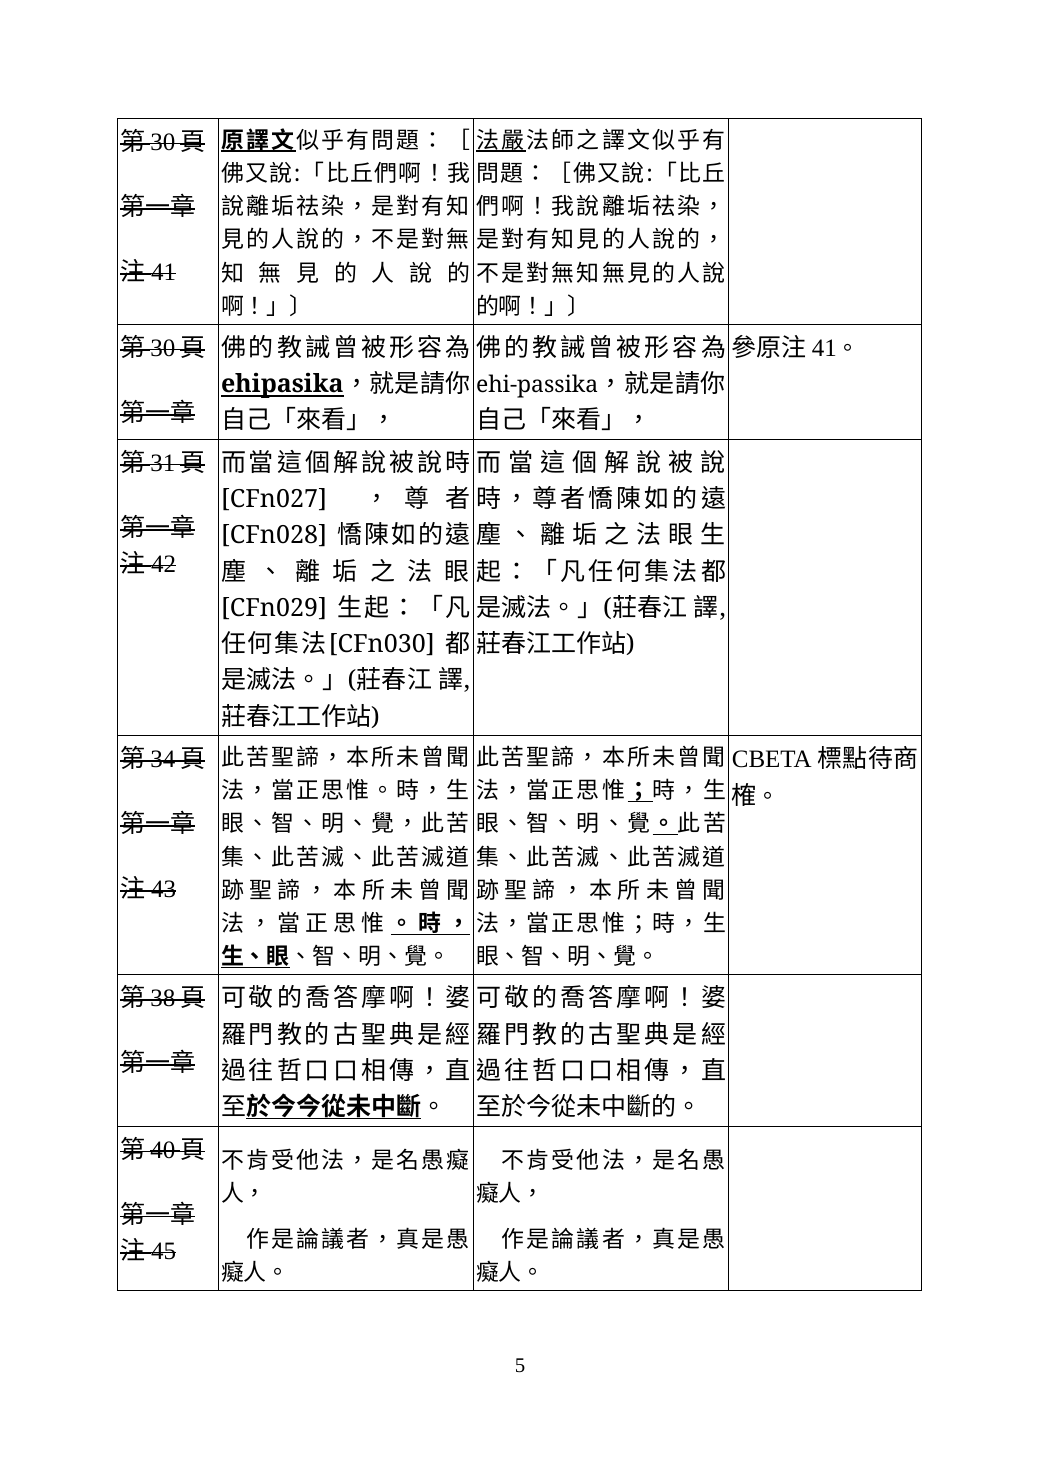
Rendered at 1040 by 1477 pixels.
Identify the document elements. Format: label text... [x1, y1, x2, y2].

table_cell 第38頁 第一章 [118, 975, 218, 1126]
table_cell 不肯受他法，是名愚癡人， 作是論議者，真是愚癡人。 [219, 1127, 473, 1290]
table_cell [729, 440, 921, 735]
table_cell 第40頁 第一章 注 45 [118, 1127, 218, 1290]
table_cell 可敬的喬答摩啊！婆羅門教的古聖典是經過往哲口口相傳，直至於今今從未中斷。 [219, 975, 473, 1126]
table_cell 佛的教誡曾被形容為 ehi-passika，就是請你自己「來看」， [474, 325, 728, 439]
table_cell [729, 975, 921, 1126]
table_cell 佛的教誡曾被形容為 ehipasika，就是請你自己「來看」， [219, 325, 473, 439]
table_cell 第31頁 第一章 注 42 [118, 440, 218, 735]
table_cell [729, 119, 921, 324]
table_cell 第30頁 第一章 [118, 325, 218, 439]
table_cell 而當這個解說被說時，尊者憍陳如的遠塵、離垢之法眼生起：「凡任何集法都是滅法。」(莊春江 譯, 莊春江工作站) [474, 440, 728, 735]
table_cell 此苦聖諦，本所未曾聞法，當正思惟；時，生眼、智、明、覺。此苦集、此苦滅、此苦滅道跡聖諦，本所未曾聞法，當正思惟；時，生眼、智、明、覺。 [474, 736, 728, 974]
table_cell 原譯文似乎有問題：［佛又說:「比丘們啊！我說離垢祛染，是對有知見的人說的，不是對無知無見的人說的啊！」〕 [219, 119, 473, 324]
table_cell CBETA 標點待商榷。 [729, 736, 921, 974]
table_cell 此苦聖諦，本所未曾聞法，當正思惟。時，生眼、智、明、覺，此苦集、此苦滅、此苦滅道跡聖諦，本所未曾聞法，當正思惟。時，生、眼、智、明、覺。 [219, 736, 473, 974]
table_cell 法嚴法師之譯文似乎有問題：［佛又說:「比丘們啊！我說離垢祛染，是對有知見的人說的，不是對無知無見的人說的啊！」〕 [474, 119, 728, 324]
table_cell [729, 1127, 921, 1290]
table_cell 而當這個解說被說時[CFn027] ，尊者[CFn028] 憍陳如的遠塵、離垢之法眼[CFn029] 生起：「凡任何集法[CFn030] 都是滅法。」(莊春江 譯, 莊春江工作站) [219, 440, 473, 735]
table_cell 參原注41。 [729, 325, 921, 439]
table_cell 不肯受他法，是名愚癡人， 作是論議者，真是愚癡人。 [474, 1127, 728, 1290]
table_cell 第34頁 第一章 注 43 [118, 736, 218, 974]
table_cell 第30頁 第一章 注 41 [118, 119, 218, 324]
table_cell 可敬的喬答摩啊！婆羅門教的古聖典是經過往哲口口相傳，直至於今從未中斷的。 [474, 975, 728, 1126]
